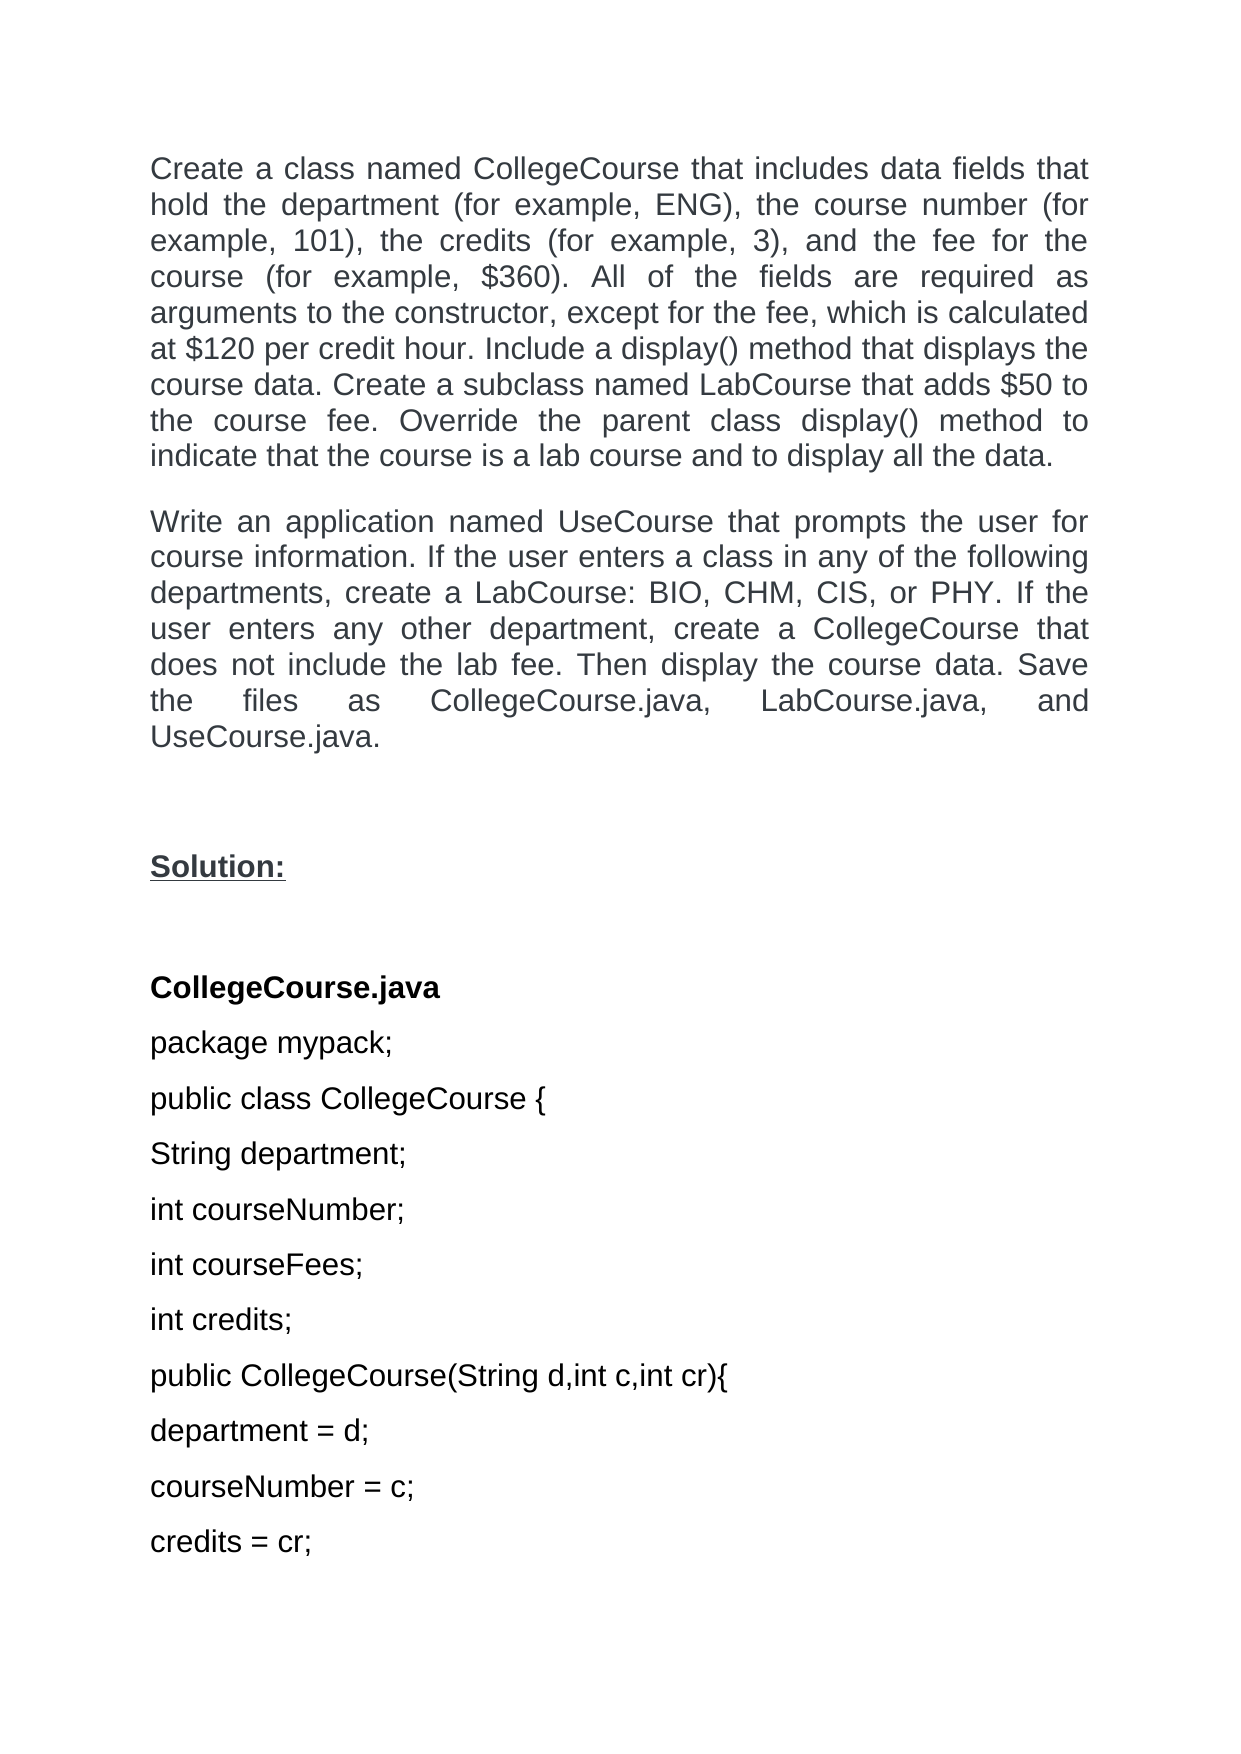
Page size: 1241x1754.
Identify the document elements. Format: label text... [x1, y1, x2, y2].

text String department; [150, 1135, 1090, 1171]
text int credits; [150, 1301, 1090, 1337]
text courseNumber = c; [150, 1468, 1090, 1504]
text CollegeCourse.java [150, 969, 1090, 1005]
text credits = cr; [150, 1523, 1090, 1559]
text public class CollegeCourse { [150, 1080, 1090, 1116]
text Write an application named UseCourse that prompts the user for course information. If the user enters a class in any of the following departments, create a LabCourse: BIO, CHM, CIS, or PHY. If the user enters any other department, create a CollegeCourse that does not include the lab fee. Then display the course data. Save the files as CollegeCourse.java, LabCourse.java, and UseCourse.java. [150, 503, 1090, 754]
text int courseFees; [150, 1246, 1090, 1282]
text public CollegeCourse(String d,int c,int cr){ [150, 1357, 1090, 1393]
text department = d; [150, 1412, 1090, 1448]
text package mypack; [150, 1024, 1090, 1060]
text int courseNumber; [150, 1191, 1090, 1227]
text Solution: [150, 848, 1090, 884]
text Create a class named CollegeCourse that includes data fields that hold the department (for example, ENG), the course number (for example, 101), the credits (for example, 3), and the fee for the course (for example, $360). All of the fields are required as arguments to the constructor, except for the fee, which is calculated at $120 per credit hour. Include a display() method that displays the course data. Create a subclass named LabCourse that adds $50 to the course fee. Override the parent class display() method to indicate that the course is a lab course and to display all the data. [150, 150, 1090, 473]
